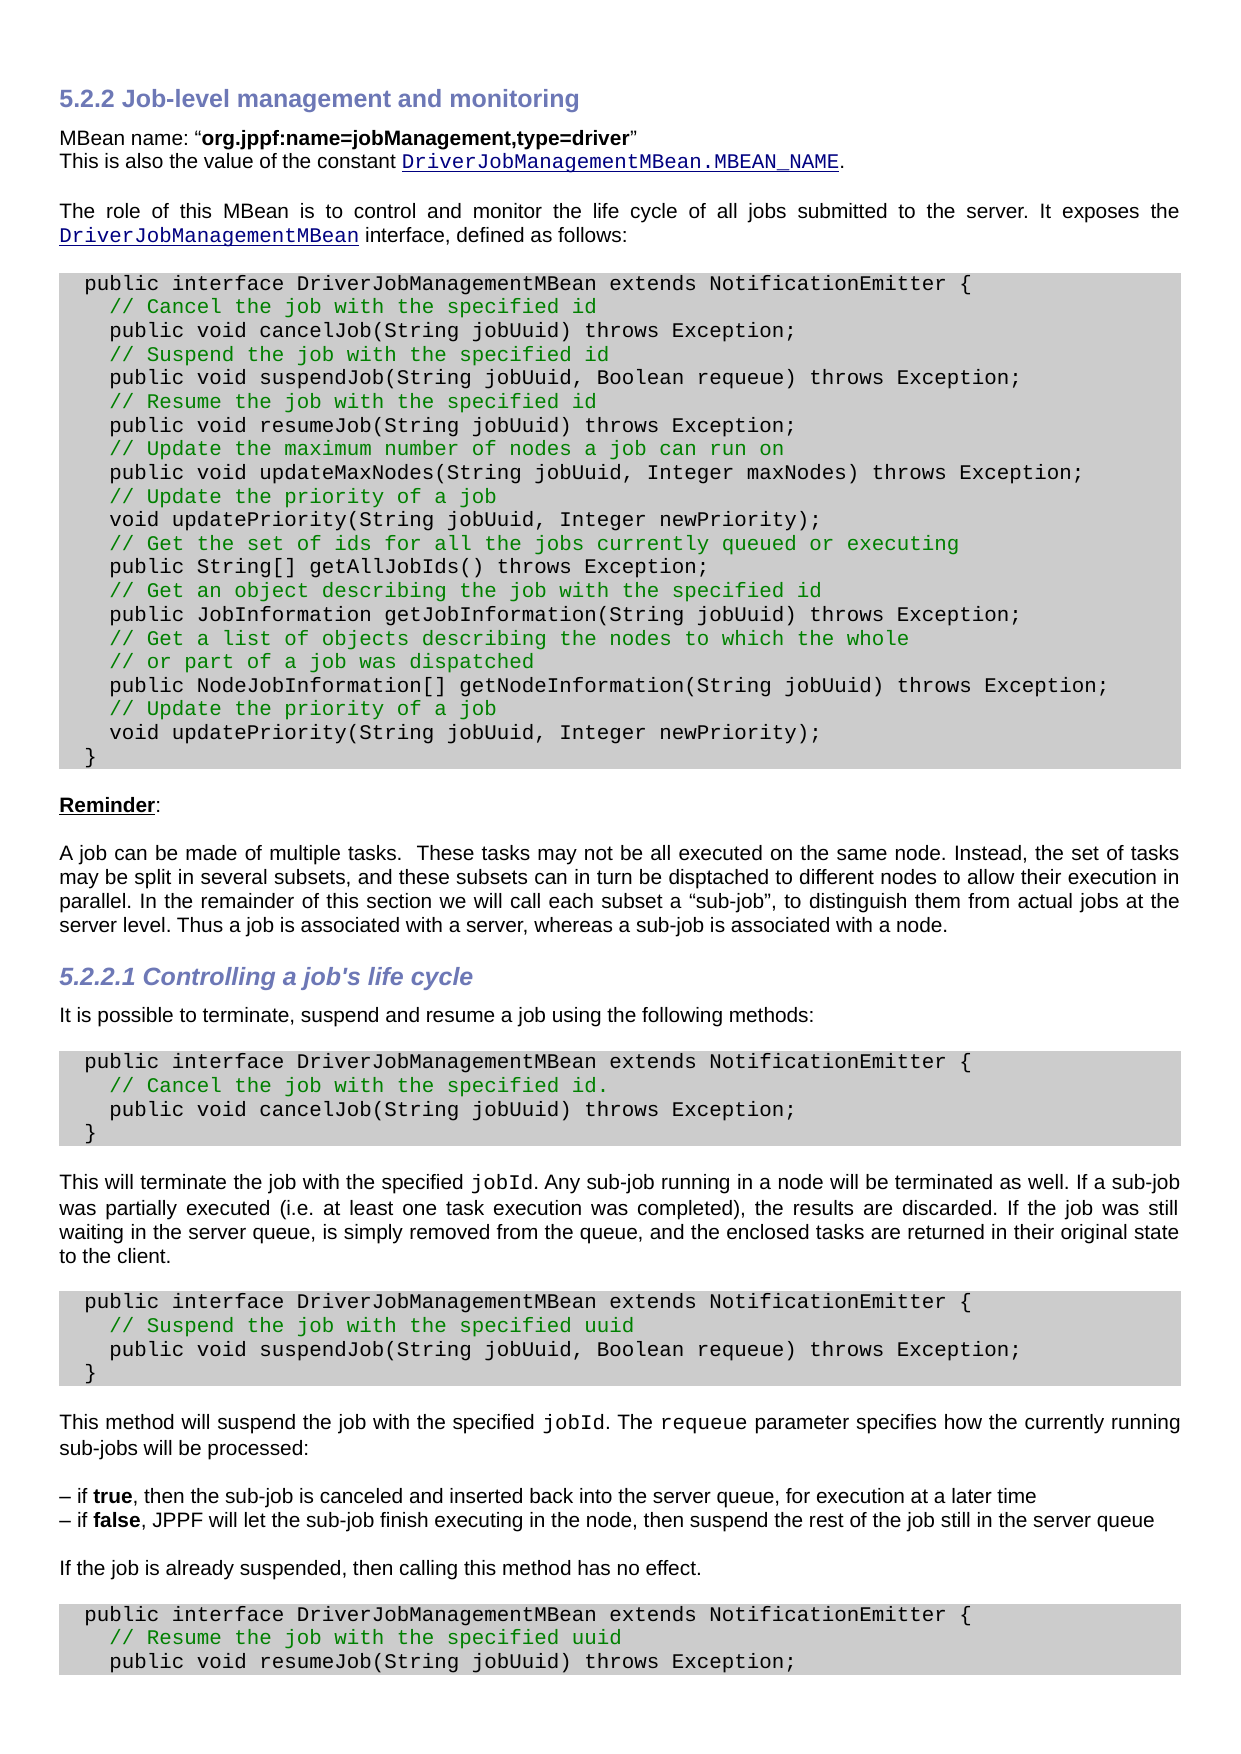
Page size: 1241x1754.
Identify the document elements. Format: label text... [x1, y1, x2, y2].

text A job can be made of multiple tasks. These tasks may not be all executed on the same node. Instead, the set of tasks may be split in several subsets, and these subsets can in turn be disptached to different nodes to allow their execution in parallel. In the remainder of this section we will call each subset a “sub-job”, to distinguish them from actual jobs at the server level. Thus a job is associated with a server, whereas a sub-job is associated with a node. [59, 841, 1181, 937]
text // Resume the job with the specified uuid [59, 1627, 1181, 1651]
list if true, then the sub-job is canceled and inserted back into the server queue, for execution at a later time [59, 1484, 1181, 1508]
text public String[] getAllJobIds() throws Exception; [59, 557, 1181, 580]
text public interface DriverJobManagementMBean extends NotificationEmitter { [59, 1291, 1181, 1315]
text public interface DriverJobManagementMBean extends NotificationEmitter { [59, 1051, 1181, 1075]
subtitle Controlling a job's life cycle [59, 962, 1181, 991]
text // Get a list of objects describing the nodes to which the whole [59, 627, 1181, 651]
text public void updateMaxNodes(String jobUuid, Integer maxNodes) throws Exception; [59, 462, 1181, 486]
text Reminder: [59, 793, 1181, 817]
text // Cancel the job with the specified id [59, 296, 1181, 320]
text // Update the maximum number of nodes a job can run on [59, 438, 1181, 462]
text public void cancelJob(String jobUuid) throws Exception; [59, 1098, 1181, 1122]
text public void suspendJob(String jobUuid, Boolean requeue) throws Exception; [59, 367, 1181, 391]
text This method will suspend the job with the specified jobId. The requeue parameter specifies how the currently running sub-jobs will be processed: [59, 1410, 1181, 1460]
text // Resume the job with the specified id [59, 391, 1181, 415]
text // Update the priority of a job [59, 698, 1181, 722]
text void updatePriority(String jobUuid, Integer newPriority); [59, 722, 1181, 746]
text // Cancel the job with the specified id. [59, 1075, 1181, 1098]
text public NodeJobInformation[] getNodeInformation(String jobUuid) throws Exception; [59, 675, 1181, 698]
text public void suspendJob(String jobUuid, Boolean requeue) throws Exception; [59, 1339, 1181, 1362]
text It is possible to terminate, suspend and resume a job using the following methods: [59, 1003, 1181, 1027]
text void updatePriority(String jobUuid, Integer newPriority); [59, 509, 1181, 533]
text This will terminate the job with the specified jobId. Any sub-job running in a node will be terminated as well. If a sub-job was partially executed (i.e. at least one task execution was completed), the results are discarded. If the job was still waiting in the server queue, is simply removed from the queue, and the enclosed tasks are returned in their original state to the client. [59, 1170, 1181, 1267]
text public JobInformation getJobInformation(String jobUuid) throws Exception; [59, 604, 1181, 627]
subtitle Job-level management and monitoring [59, 84, 1181, 113]
text This is also the value of the constant DriverJobManagementMBean.MBEAN_NAME. [59, 149, 1181, 175]
text } [59, 746, 1181, 769]
text // Suspend the job with the specified uuid [59, 1315, 1181, 1339]
text If the job is already suspended, then calling this method has no effect. [59, 1556, 1181, 1580]
text // or part of a job was dispatched [59, 651, 1181, 675]
text The role of this MBean is to control and monitor the life cycle of all jobs submitted to the server. It exposes the DriverJobManagementMBean interface, defined as follows: [59, 199, 1181, 249]
text // Update the priority of a job [59, 486, 1181, 509]
text // Get the set of ids for all the jobs currently queued or executing [59, 533, 1181, 557]
text MBean name: “org.jppf:name=jobManagement,type=driver” [59, 125, 1181, 149]
text } [59, 1362, 1181, 1386]
list if false, JPPF will let the sub-job finish executing in the node, then suspend the rest of the job still in the server queue [59, 1508, 1181, 1532]
text public void resumeJob(String jobUuid) throws Exception; [59, 1651, 1181, 1675]
text public void resumeJob(String jobUuid) throws Exception; [59, 415, 1181, 438]
text // Get an object describing the job with the specified id [59, 580, 1181, 604]
text } [59, 1122, 1181, 1146]
text // Suspend the job with the specified id [59, 344, 1181, 367]
text public interface DriverJobManagementMBean extends NotificationEmitter { [59, 1604, 1181, 1627]
text public interface DriverJobManagementMBean extends NotificationEmitter { [59, 273, 1181, 296]
text public void cancelJob(String jobUuid) throws Exception; [59, 320, 1181, 344]
